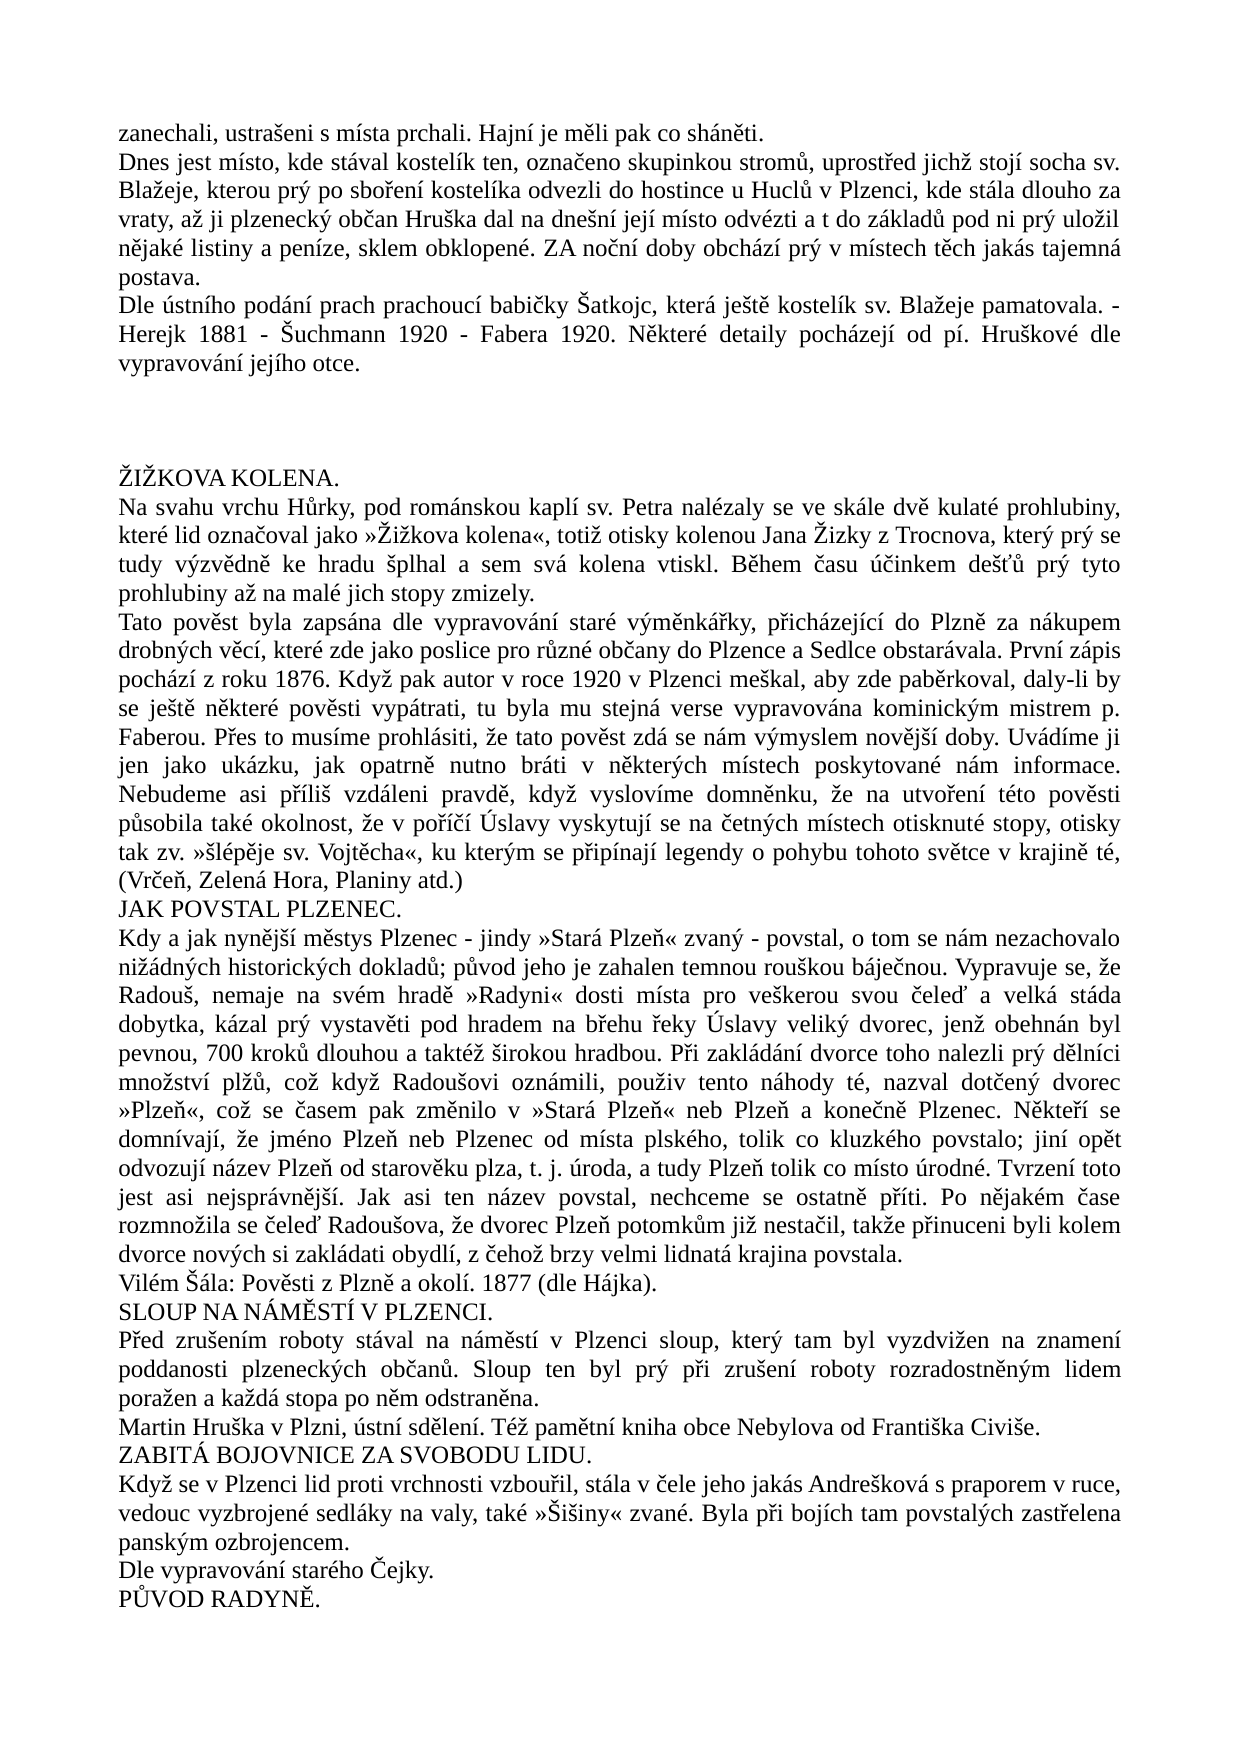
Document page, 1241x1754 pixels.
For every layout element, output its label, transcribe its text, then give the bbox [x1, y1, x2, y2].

text JAK POVSTAL PLZENEC. [118, 894, 1122, 923]
text Dnes jest místo, kde stával kostelík ten, označeno skupinkou stromů, uprostřed jichž stojí socha sv. Blažeje, kterou prý po sboření kostelíka odvezli do hostince u Huclů v Plzenci, kde stála dlouho za vraty, až ji plzenecký občan Hruška dal na dnešní její místo odvézti a t do základů pod ni prý uložil nějaké listiny a peníze, sklem obklopené. ZA noční doby obchází prý v místech těch jakás tajemná postava. [118, 147, 1122, 291]
text Martin Hruška v Plzni, ústní sdělení. Též pamětní kniha obce Nebylova od Františka Civiše. [118, 1412, 1122, 1441]
text Dle ústního podání prach prachoucí babičky Šatkojc, která ještě kostelík sv. Blažeje pamatovala. - Herejk 1881 - Šuchmann 1920 - Fabera 1920. Některé detaily pocházejí od pí. Hruškové dle vypravování jejího otce. [118, 291, 1122, 377]
text Vilém Šála: Pověsti z Plzně a okolí. 1877 (dle Hájka). [118, 1268, 1122, 1297]
text zanechali, ustrašeni s místa prchali. Hajní je měli pak co sháněti. [118, 118, 1122, 147]
text ZABITÁ BOJOVNICE ZA SVOBODU LIDU. [118, 1441, 1122, 1469]
text Před zrušením roboty stával na náměstí v Plzenci sloup, který tam byl vyzdvižen na znamení poddanosti plzeneckých občanů. Sloup ten byl prý při zrušení roboty rozradostněným lidem poražen a každá stopa po něm odstraněna. [118, 1326, 1122, 1412]
text Na svahu vrchu Hůrky, pod románskou kaplí sv. Petra nalézaly se ve skále dvě kulaté prohlubiny, které lid označoval jako »Žižkova kolena«, totiž otisky kolenou Jana Žizky z Trocnova, který prý se tudy výzvědně ke hradu šplhal a sem svá kolena vtiskl. Během času účinkem dešťů prý tyto prohlubiny až na malé jich stopy zmizely. [118, 492, 1122, 607]
text Dle vypravování starého Čejky. [118, 1556, 1122, 1584]
text ŽIŽKOVA KOLENA. [118, 463, 1122, 492]
text Kdy a jak nynější městys Plzenec - jindy »Stará Plzeň« zvaný - povstal, o tom se nám nezachovalo nižádných historických dokladů; původ jeho je zahalen temnou rouškou báječnou. Vypravuje se, že Radouš, nemaje na svém hradě »Radyni« dosti místa pro veškerou svou čeleď a velká stáda dobytka, kázal prý vystavěti pod hradem na břehu řeky Úslavy veliký dvorec, jenž obehnán byl pevnou, 700 kroků dlouhou a taktéž širokou hradbou. Při zakládání dvorce toho nalezli prý dělníci množství plžů, což když Radoušovi oznámili, použiv tento náhody té, nazval dotčený dvorec »Plzeň«, což se časem pak změnilo v »Stará Plzeň« neb Plzeň a konečně Plzenec. Někteří se domnívají, že jméno Plzeň neb Plzenec od místa plského, tolik co kluzkého povstalo; jiní opět odvozují název Plzeň od starověku plza, t. j. úroda, a tudy Plzeň tolik co místo úrodné. Tvrzení toto jest asi nejsprávnější. Jak asi ten název povstal, nechceme se ostatně příti. Po nějakém čase rozmnožila se čeleď Radoušova, že dvorec Plzeň potomkům již nestačil, takže přinuceni byli kolem dvorce nových si zakládati obydlí, z čehož brzy velmi lidnatá krajina povstala. [118, 923, 1122, 1268]
text SLOUP NA NÁMĚSTÍ V PLZENCI. [118, 1297, 1122, 1326]
text Tato pověst byla zapsána dle vypravování staré výměnkářky, přicházející do Plzně za nákupem drobných věcí, které zde jako poslice pro různé občany do Plzence a Sedlce obstarávala. První zápis pochází z roku 1876. Když pak autor v roce 1920 v Plzenci meškal, aby zde paběrkoval, daly-li by se ještě některé pověsti vypátrati, tu byla mu stejná verse vypravována kominickým mistrem p. Faberou. Přes to musíme prohlásiti, že tato pověst zdá se nám výmyslem novější doby. Uvádíme ji jen jako ukázku, jak opatrně nutno bráti v některých místech poskytované nám informace. Nebudeme asi příliš vzdáleni pravdě, když vyslovíme domněnku, že na utvoření této pověsti působila také okolnost, že v poříčí Úslavy vyskytují se na četných místech otisknuté stopy, otisky tak zv. »šlépěje sv. Vojtěcha«, ku kterým se připínají legendy o pohybu tohoto světce v krajině té, (Vrčeň, Zelená Hora, Planiny atd.) [118, 607, 1122, 894]
text PŮVOD RADYNĚ. [118, 1584, 1122, 1613]
text Když se v Plzenci lid proti vrchnosti vzbouřil, stála v čele jeho jakás Andrešková s praporem v ruce, vedouc vyzbrojené sedláky na valy, také »Šišiny« zvané. Byla při bojích tam povstalých zastřelena panským ozbrojencem. [118, 1469, 1122, 1556]
